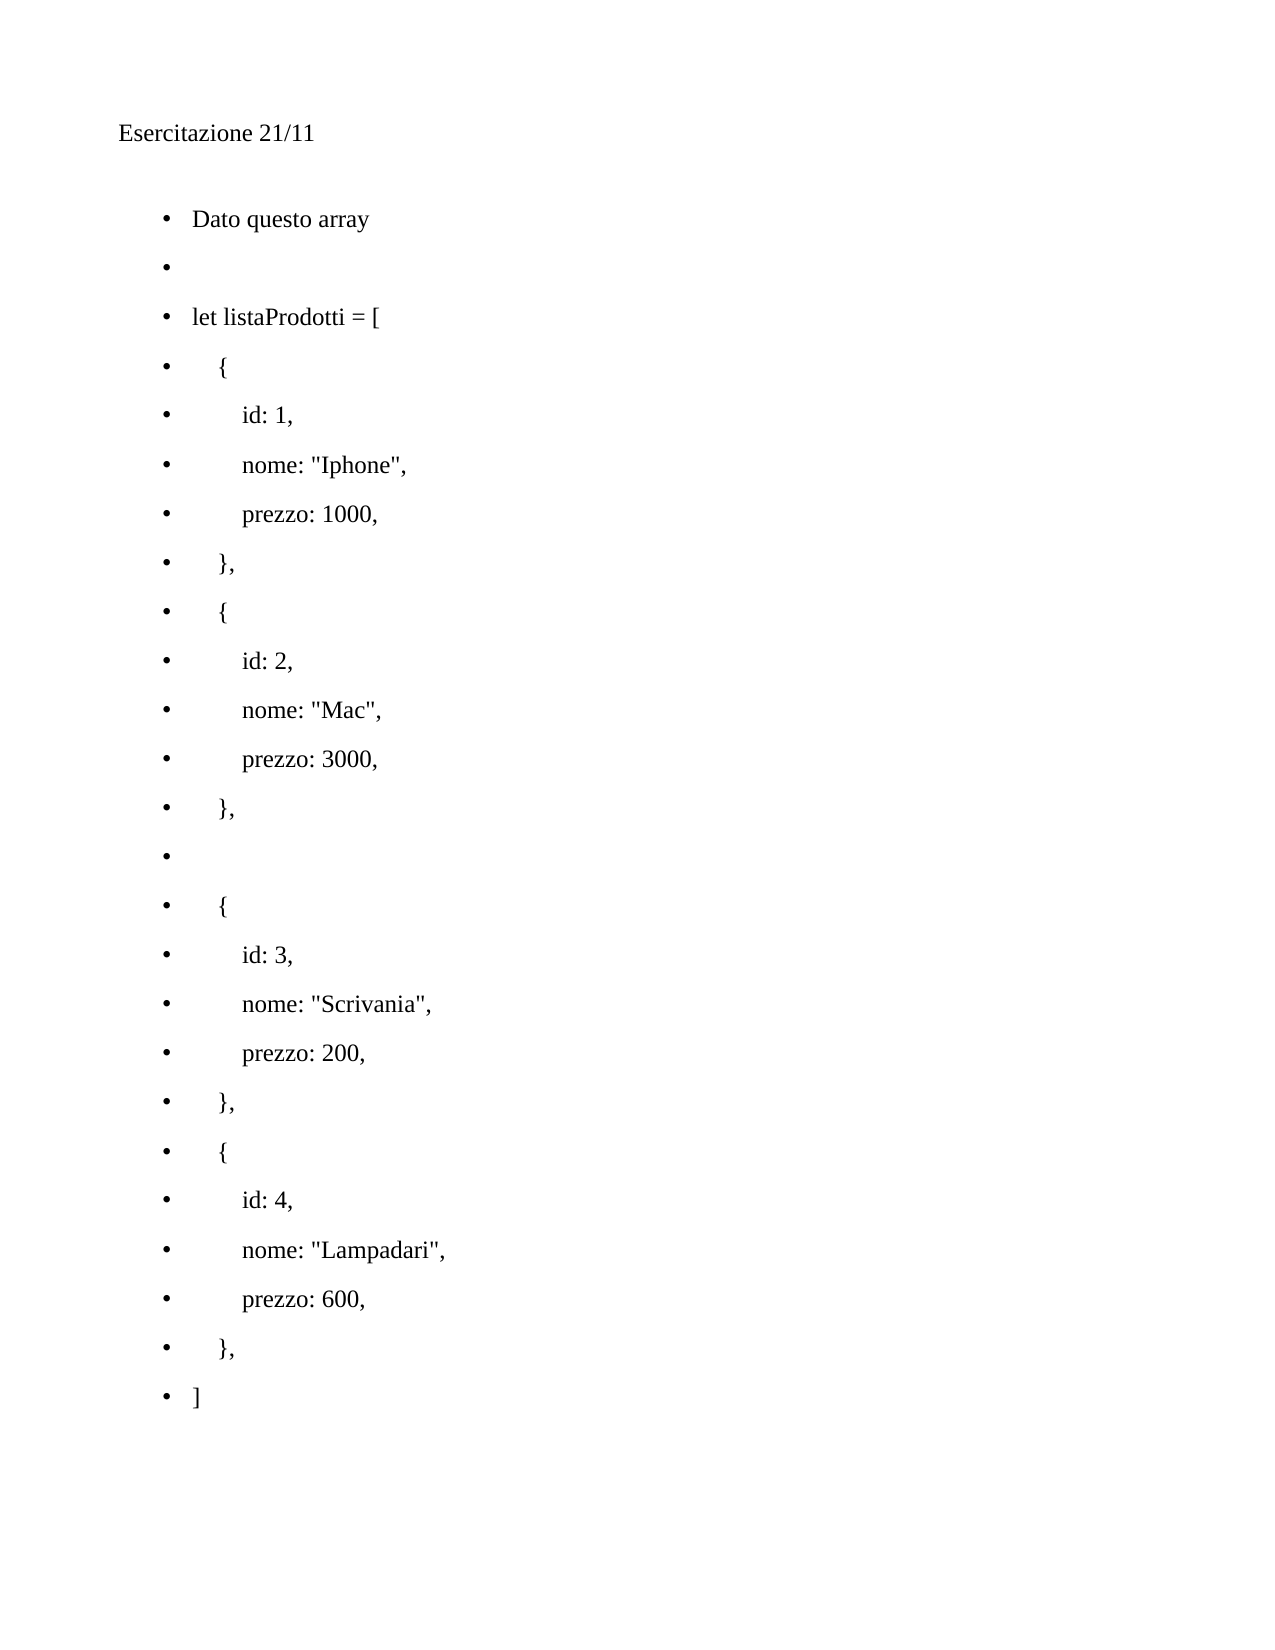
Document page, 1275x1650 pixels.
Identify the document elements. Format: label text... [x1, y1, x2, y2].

list prezzo: 1000, [162, 499, 1157, 527]
list nome: "Scrivania", [162, 989, 1157, 1018]
list let listaProdotti = [ [162, 302, 1157, 331]
list nome: "Lampadari", [162, 1235, 1157, 1263]
list id: 2, [162, 646, 1157, 675]
list id: 1, [162, 401, 1157, 429]
list Dato questo array [162, 204, 1157, 233]
text Esercitazione 21/11 [118, 118, 1157, 147]
list { [162, 1137, 1157, 1165]
list nome: "Mac", [162, 695, 1157, 724]
list nome: "Iphone", [162, 450, 1157, 478]
list { [162, 891, 1157, 920]
list prezzo: 200, [162, 1038, 1157, 1067]
list { [162, 597, 1157, 626]
list prezzo: 600, [162, 1284, 1157, 1312]
list id: 4, [162, 1186, 1157, 1214]
list { [162, 352, 1157, 380]
list ] [162, 1382, 1157, 1411]
list }, [162, 793, 1157, 822]
list }, [162, 1333, 1157, 1362]
list }, [162, 548, 1157, 577]
list prezzo: 3000, [162, 744, 1157, 773]
list id: 3, [162, 940, 1157, 969]
list }, [162, 1087, 1157, 1116]
